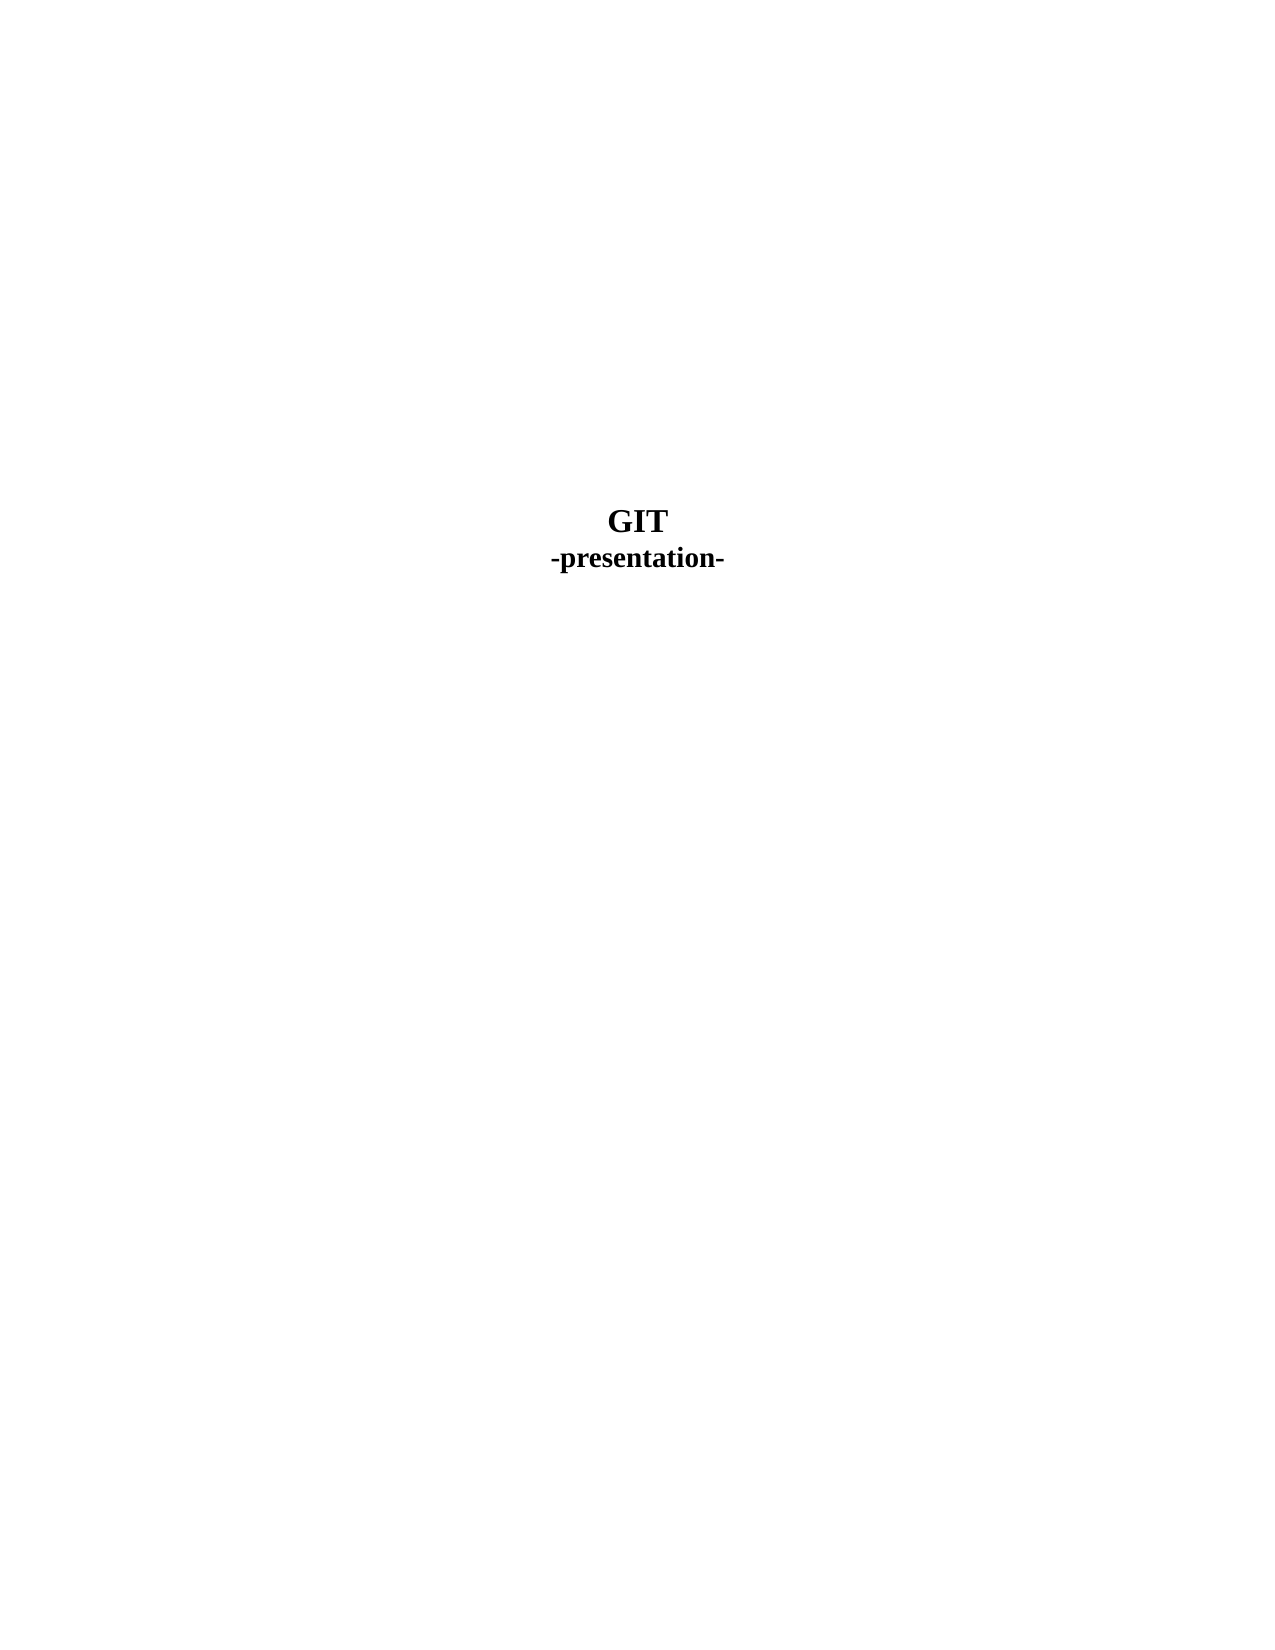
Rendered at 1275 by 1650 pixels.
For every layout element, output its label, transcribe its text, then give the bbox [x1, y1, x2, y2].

text GIT [118, 501, 1157, 540]
text -presentation- [118, 540, 1157, 573]
